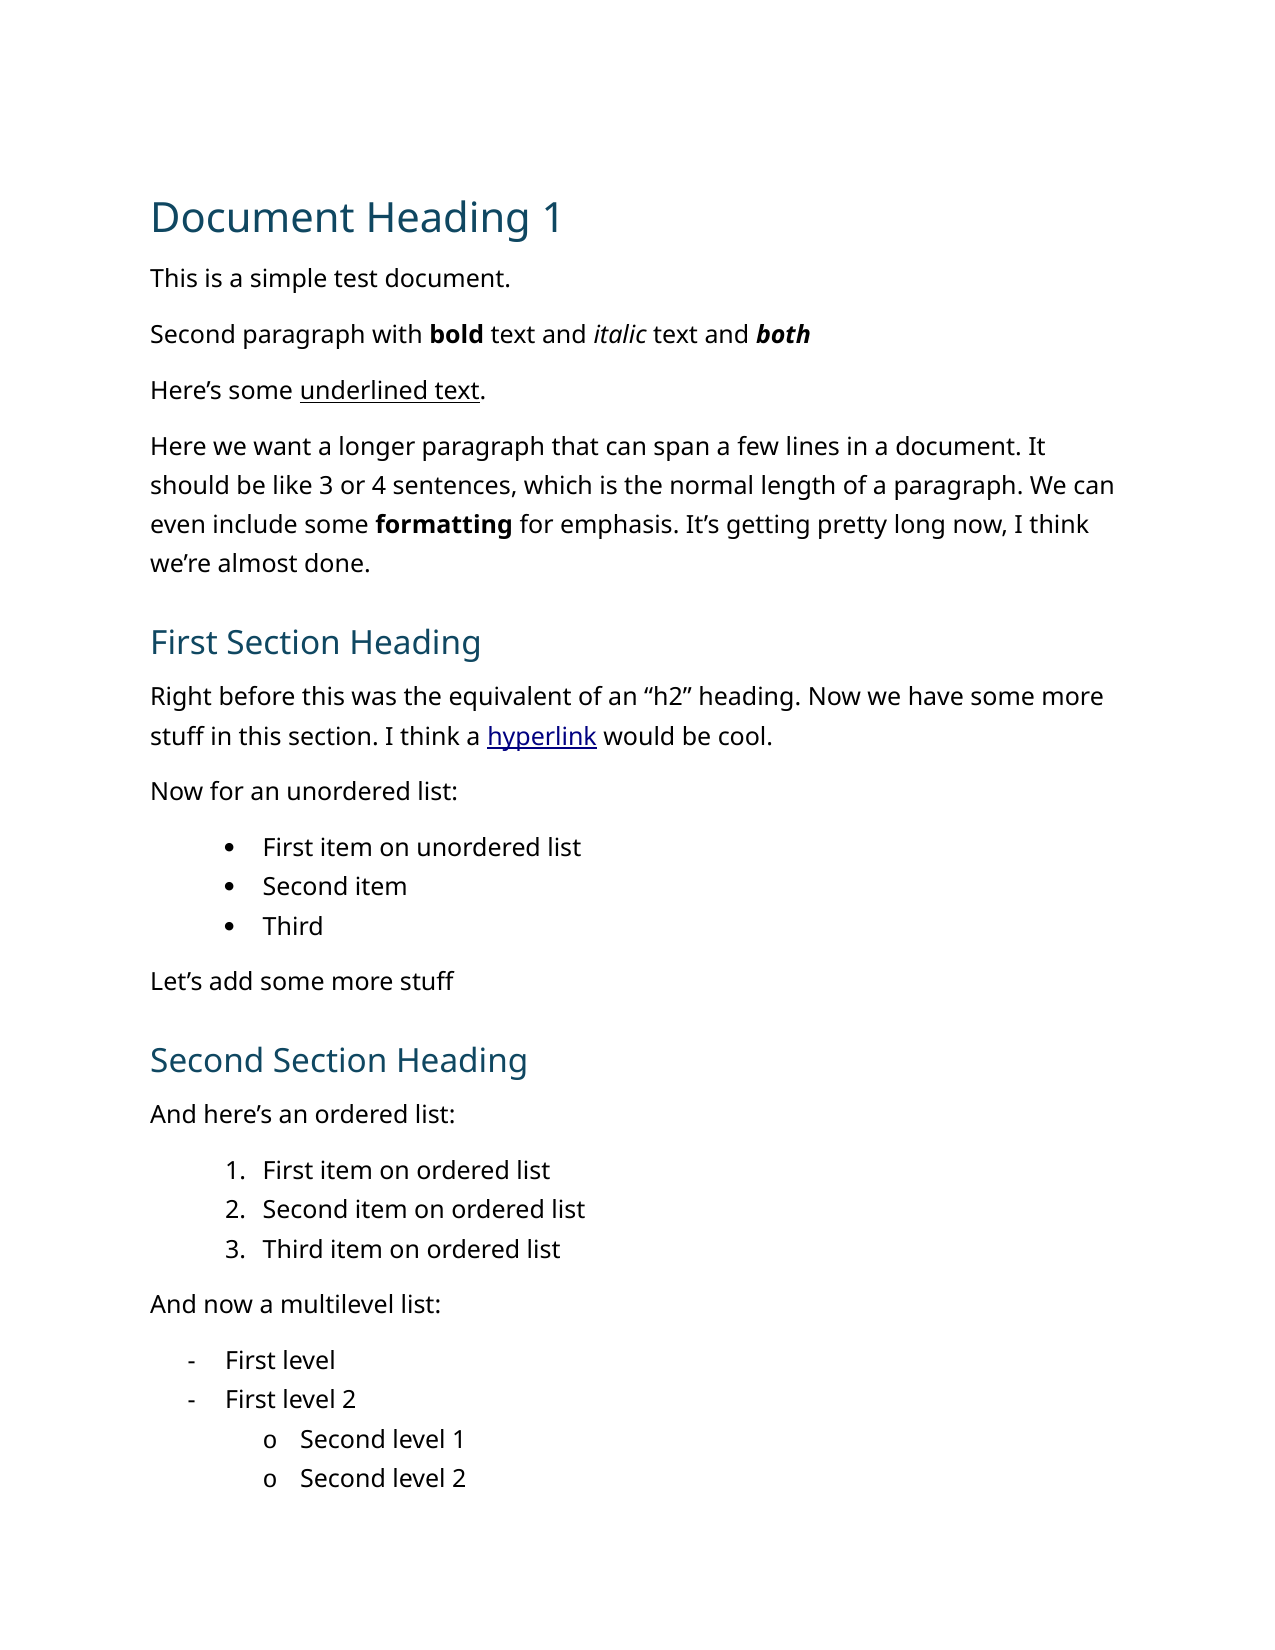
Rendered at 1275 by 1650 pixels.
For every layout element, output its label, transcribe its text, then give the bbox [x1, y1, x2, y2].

list Second item [225, 869, 1125, 903]
text Now for an unordered list: [150, 774, 1125, 808]
list First level 2 [187, 1382, 1125, 1416]
text Here’s some underlined text. [150, 373, 1125, 407]
list First level [187, 1343, 1125, 1377]
list First item on ordered list [225, 1153, 1125, 1187]
text Let’s add some more stuff [150, 964, 1125, 998]
text Second paragraph with bold text and italic text and both [150, 317, 1125, 351]
list Second item on ordered list [225, 1192, 1125, 1226]
text And now a multilevel list: [150, 1287, 1125, 1321]
text Right before this was the equivalent of an “h2” heading. Now we have some more stuff in this section. I think a hyperlink would be cool. [150, 679, 1125, 752]
list Second level 1 [262, 1421, 1125, 1456]
list Second level 2 [262, 1461, 1125, 1495]
text Here we want a longer paragraph that can span a few lines in a document. It should be like 3 or 4 sentences, which is the normal length of a paragraph. We can even include some formatting for emphasis. It’s getting pretty long now, I think we’re almost done. [150, 428, 1125, 580]
text And here’s an ordered list: [150, 1097, 1125, 1131]
list First item on unordered list [225, 830, 1125, 864]
list Third [225, 908, 1125, 942]
subtitle First Section Heading [150, 618, 1125, 664]
subtitle Second Section Heading [150, 1037, 1125, 1082]
text This is a simple test document. [150, 261, 1125, 295]
subtitle Document Heading 1 [150, 187, 1125, 244]
list Third item on ordered list [225, 1231, 1125, 1265]
